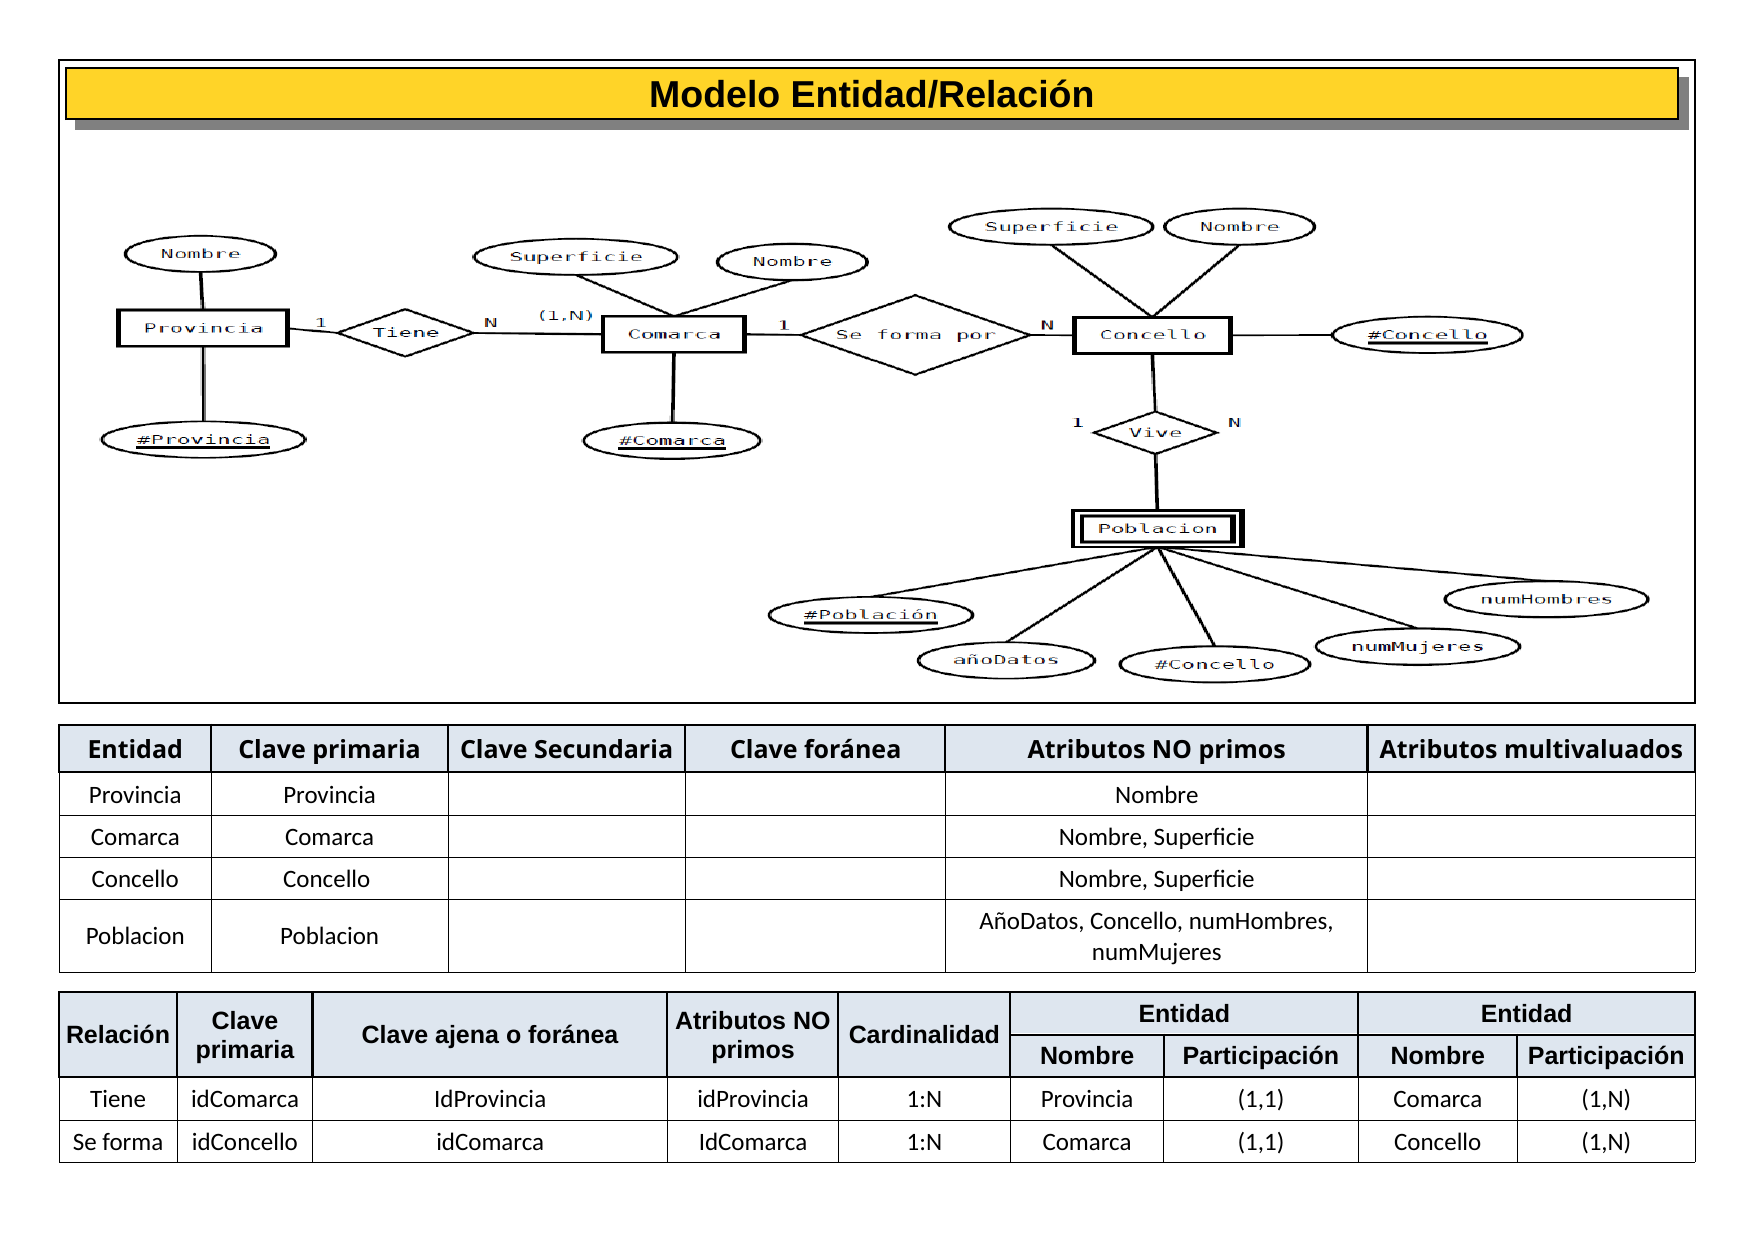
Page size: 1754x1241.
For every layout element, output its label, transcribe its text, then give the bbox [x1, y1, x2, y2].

table_cell Provincia [212, 773, 448, 815]
table_cell Nombre, Superficie [946, 816, 1367, 857]
table_cell IdComarca [668, 1121, 838, 1162]
table_cell Concello [60, 858, 211, 899]
table_cell Provincia [60, 773, 211, 815]
table_header Atributos NO primos [668, 993, 837, 1076]
table_cell Se forma [60, 1121, 177, 1162]
table_header Clave ajena o foránea [314, 993, 666, 1076]
table_cell idComarca [178, 1078, 312, 1120]
table_cell Nombre [946, 773, 1367, 815]
table_cell [1368, 858, 1695, 899]
table_cell Poblacion [212, 900, 448, 972]
table_cell [449, 773, 685, 815]
table_cell Comarca [212, 816, 448, 857]
table_cell Provincia [1011, 1078, 1163, 1120]
table_header Modelo Entidad/Relación [60, 61, 1694, 136]
table_cell Concello [212, 858, 448, 899]
table_header Atributos multivaluados [1369, 726, 1694, 771]
table_header Clave Secundaria [449, 726, 684, 771]
table_cell 1:N [839, 1078, 1010, 1120]
table_cell [686, 900, 945, 972]
table_cell Nombre [1359, 1036, 1516, 1076]
picture [96, 195, 1670, 693]
table_header Clave foránea [686, 726, 944, 771]
table_cell [60, 136, 1694, 702]
table_cell Concello [1359, 1121, 1517, 1162]
table_header Clave primaria [178, 993, 311, 1076]
table_cell [686, 773, 945, 815]
table_header Entidad [1011, 993, 1357, 1033]
table_cell [449, 858, 685, 899]
table_cell [449, 900, 685, 972]
table_cell 1:N [839, 1121, 1010, 1162]
table_cell IdProvincia [313, 1078, 667, 1120]
table_header Cardinalidad [839, 993, 1009, 1076]
table_cell [1368, 773, 1695, 815]
table_cell (1,N) [1518, 1121, 1695, 1162]
table_cell [686, 816, 945, 857]
table_cell [1368, 816, 1695, 857]
table_cell idComarca [313, 1121, 667, 1162]
table_header Clave primaria [212, 726, 447, 771]
table_cell idConcello [178, 1121, 312, 1162]
table_cell [449, 816, 685, 857]
table_header Entidad [60, 726, 210, 771]
table_cell (1,N) [1518, 1078, 1695, 1120]
table_header Entidad [1359, 993, 1694, 1033]
table_cell idProvincia [668, 1078, 838, 1120]
table_cell (1,1) [1164, 1121, 1358, 1162]
table_cell Comarca [1359, 1078, 1517, 1120]
table_cell Comarca [60, 816, 211, 857]
table_header Atributos NO primos [946, 726, 1366, 771]
table_cell AñoDatos, Concello, numHombres, numMujeres [946, 900, 1367, 972]
table_cell Nombre, Superficie [946, 858, 1367, 899]
table_cell [1368, 900, 1695, 972]
table_cell Tiene [60, 1078, 177, 1120]
table_cell Participación [1165, 1036, 1357, 1076]
table_cell [686, 858, 945, 899]
table_cell (1,1) [1164, 1078, 1358, 1120]
table_cell Nombre [1011, 1036, 1163, 1076]
table_cell Participación [1518, 1036, 1694, 1076]
table_cell Poblacion [60, 900, 211, 972]
table_header Relación [60, 993, 176, 1076]
table_cell Comarca [1011, 1121, 1163, 1162]
